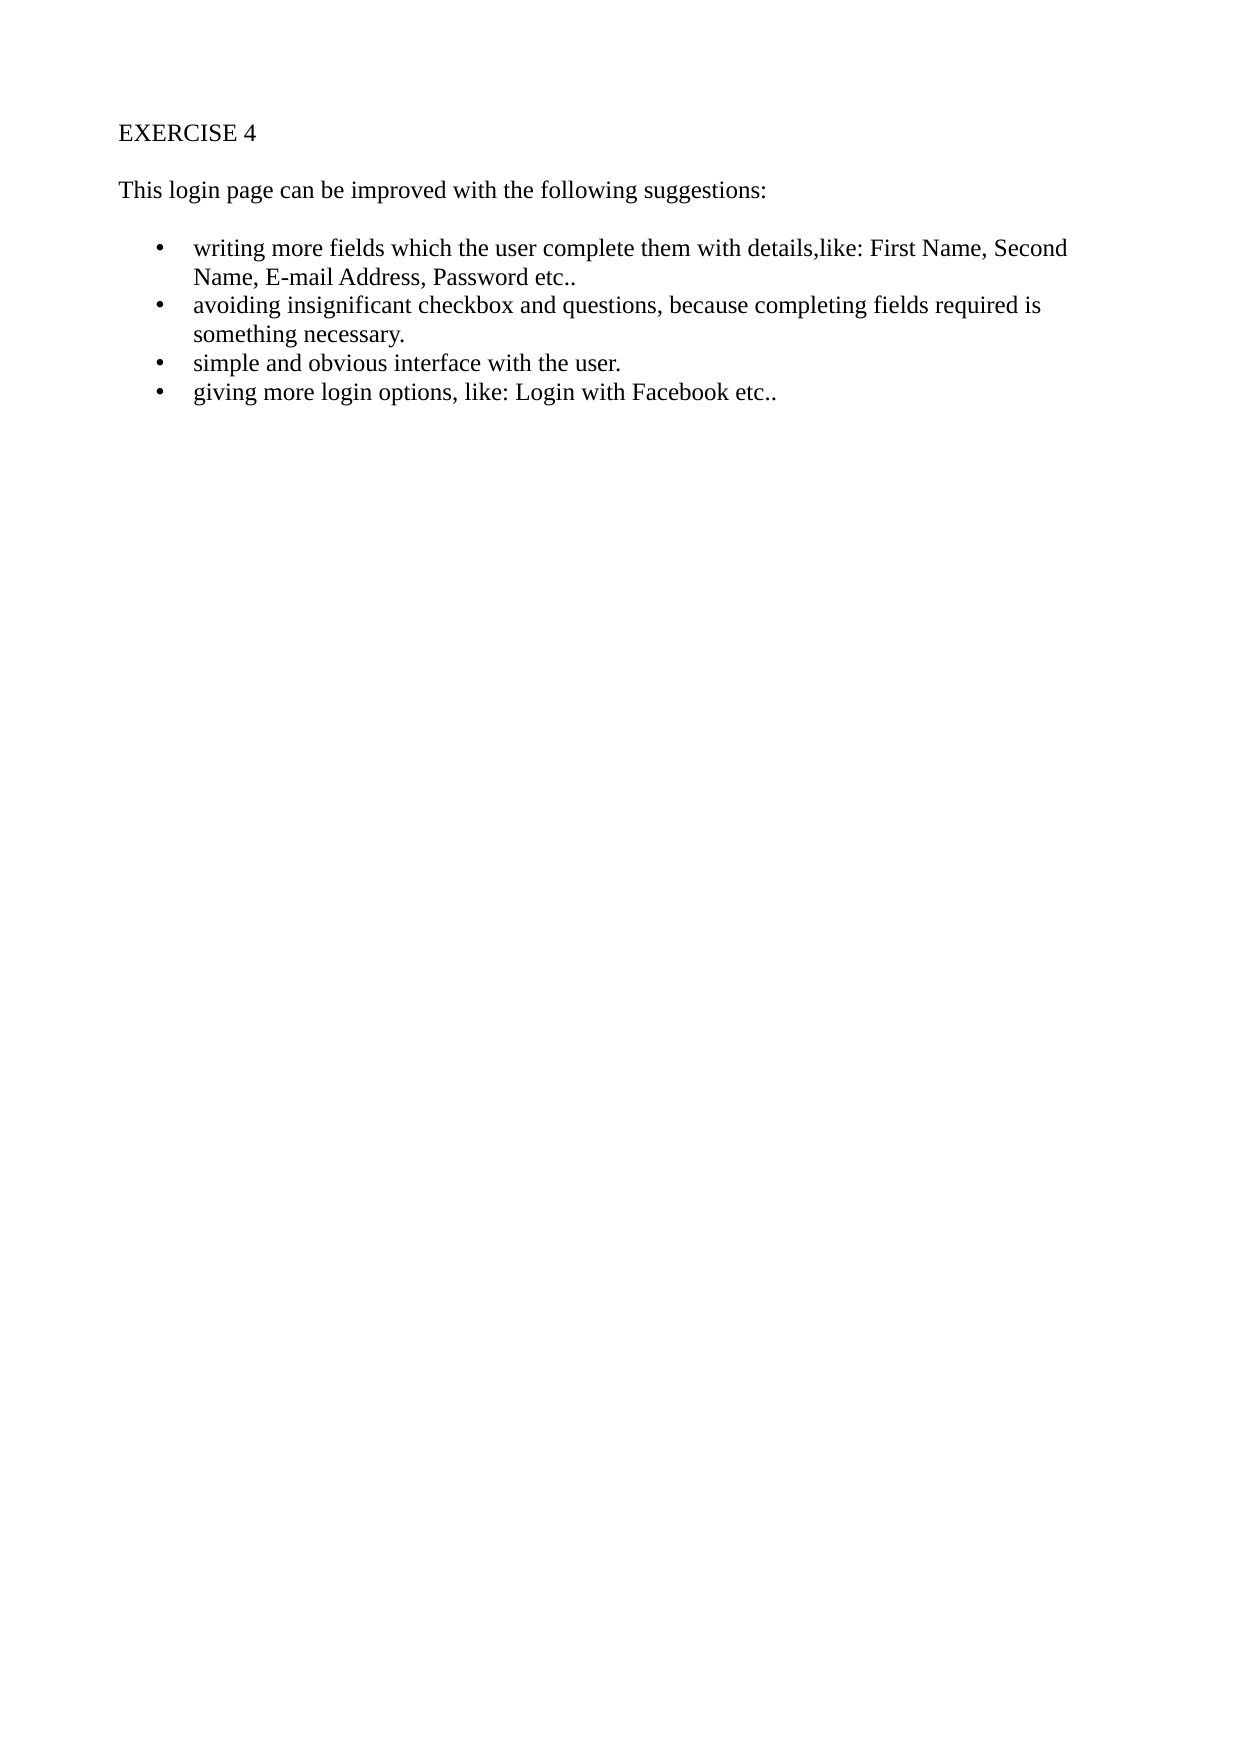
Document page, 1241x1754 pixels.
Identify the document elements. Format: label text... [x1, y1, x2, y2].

list avoiding insignificant checkbox and questions, because completing fields required is something necessary. [156, 291, 1122, 348]
text EXERCISE 4 [118, 118, 1122, 147]
list simple and obvious interface with the user. [156, 348, 1122, 377]
list giving more login options, like: Login with Facebook etc.. [156, 377, 1122, 406]
text This login page can be improved with the following suggestions: [118, 176, 1122, 204]
list writing more fields which the user complete them with details,like: First Name, Second Name, E-mail Address, Password etc.. [156, 233, 1122, 291]
